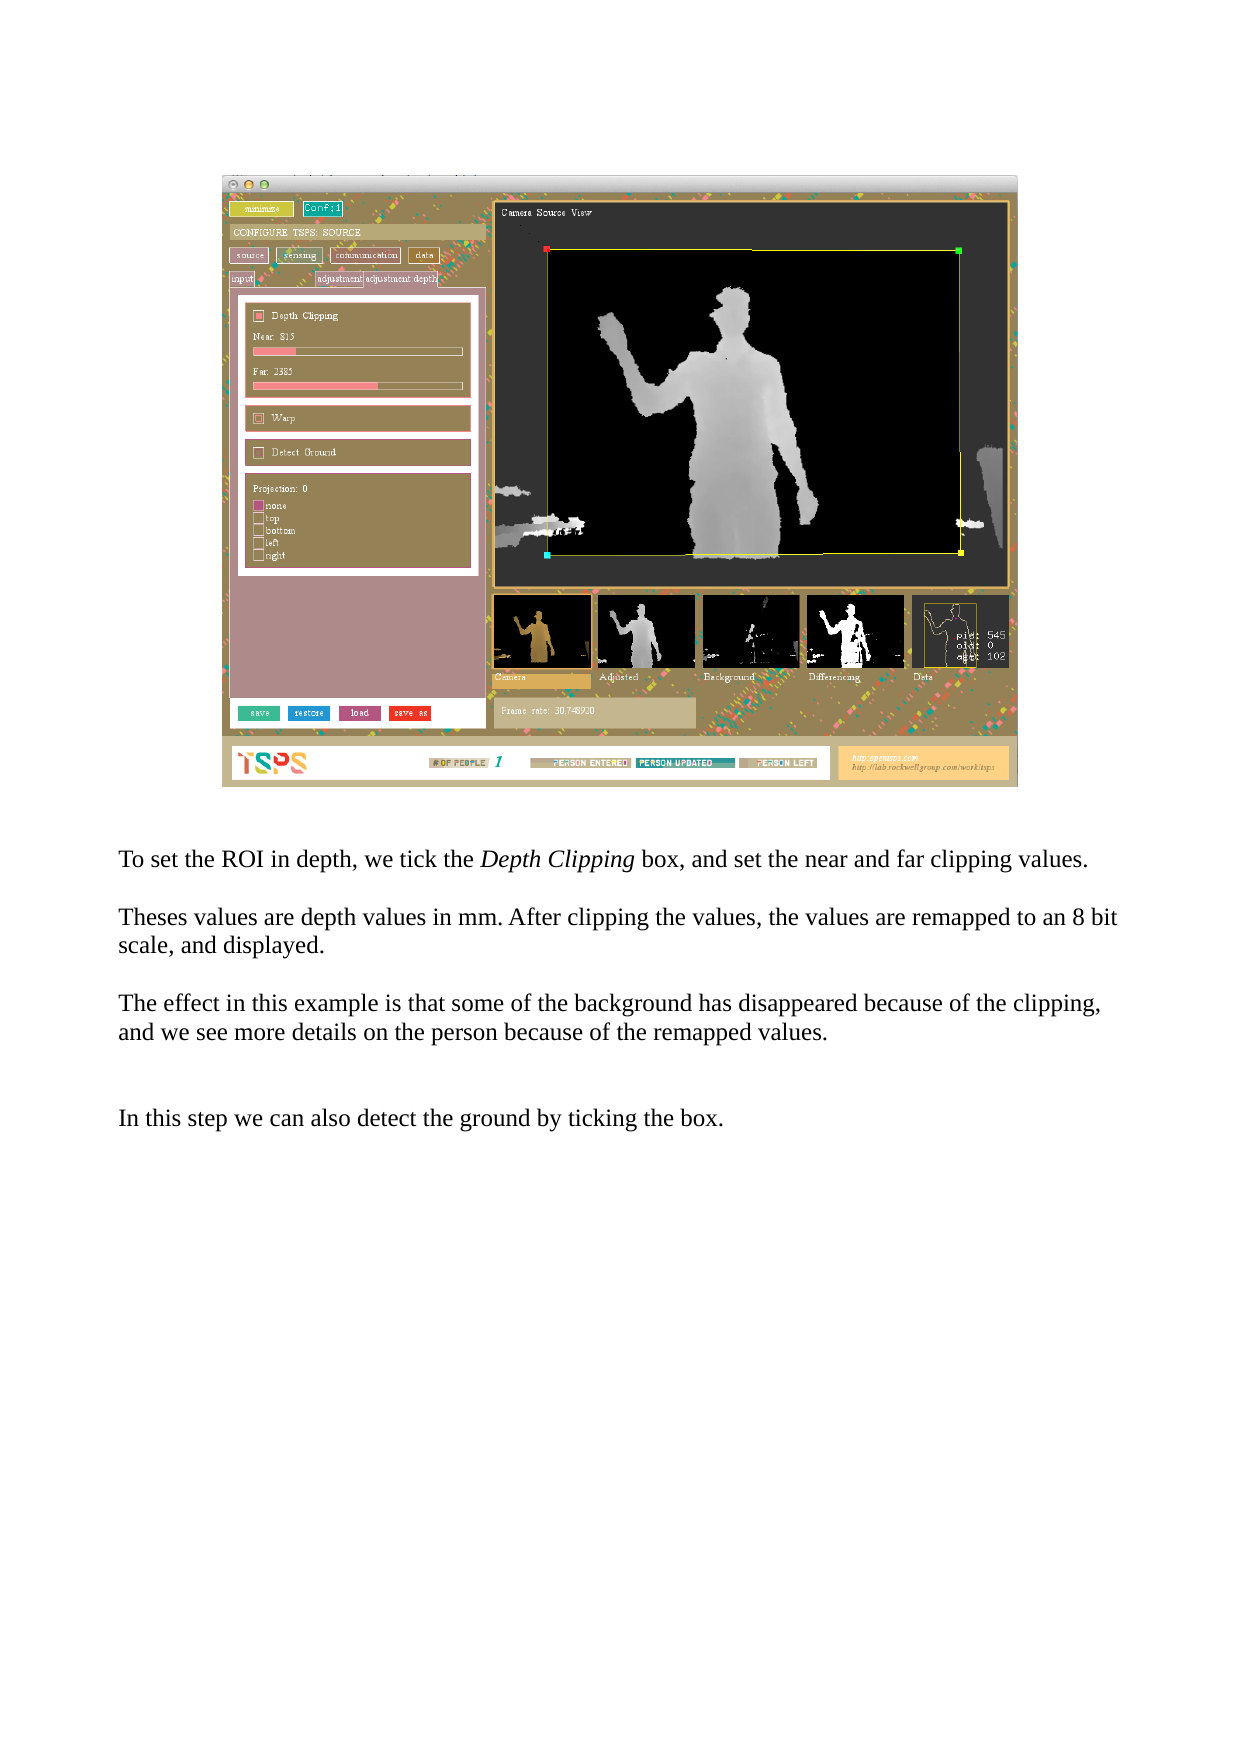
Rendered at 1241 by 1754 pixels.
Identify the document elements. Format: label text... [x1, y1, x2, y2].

text In this step we can also detect the ground by ticking the box. [118, 1103, 1122, 1132]
text Theses values are depth values in mm. After clipping the values, the values are remapped to an 8 bit scale, and displayed. [118, 902, 1122, 959]
text The effect in this example is that some of the background has disappeared because of the clipping, and we see more details on the person because of the remapped values. [118, 988, 1122, 1046]
picture [222, 175, 1018, 787]
text To set the ROI in depth, we tick the Depth Clipping box, and set the near and far clipping values. [118, 844, 1122, 873]
